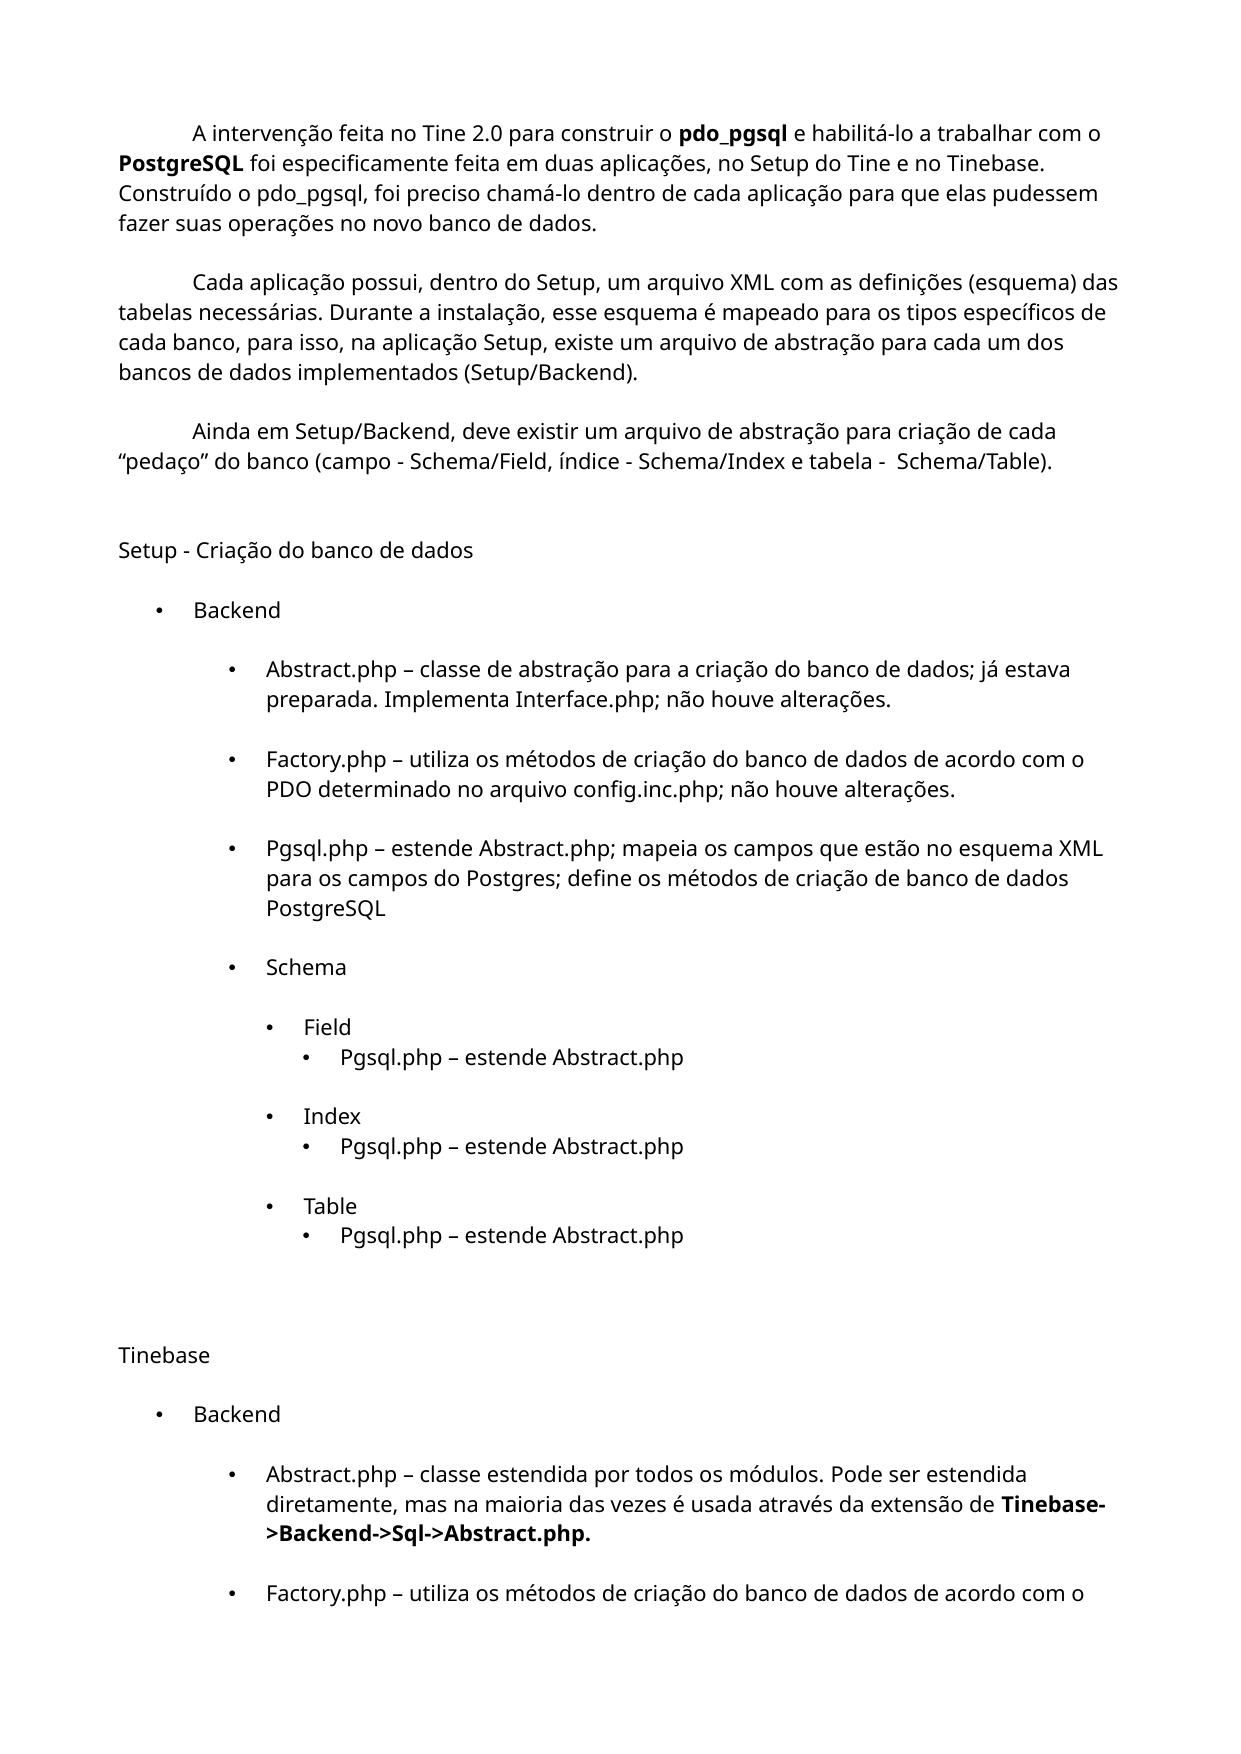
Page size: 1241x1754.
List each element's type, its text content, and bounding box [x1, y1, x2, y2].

list Pgsql.php – estende Abstract.php [302, 1042, 1122, 1071]
text Cada aplicação possui, dentro do Setup, um arquivo XML com as definições (esquema) das tabelas necessárias. Durante a instalação, esse esquema é mapeado para os tipos específicos de cada banco, para isso, na aplicação Setup, existe um arquivo de abstração para cada um dos bancos de dados implementados (Setup/Backend). [118, 267, 1122, 386]
list Backend [156, 1399, 1122, 1429]
list Pgsql.php – estende Abstract.php [302, 1131, 1122, 1161]
list Pgsql.php – estende Abstract.php; mapeia os campos que estão no esquema XML para os campos do Postgres; define os métodos de criação de banco de dados PostgreSQL [228, 833, 1122, 922]
list Field [266, 1012, 1122, 1042]
list Backend [156, 595, 1122, 624]
list Pgsql.php – estende Abstract.php [302, 1220, 1122, 1250]
list Index [266, 1101, 1122, 1131]
text Tinebase [118, 1339, 1122, 1369]
text Setup - Criação do banco de dados [118, 535, 1122, 565]
list Table [266, 1191, 1122, 1220]
list Schema [228, 952, 1122, 982]
text A intervenção feita no Tine 2.0 para construir o pdo_pgsql e habilitá-lo a trabalhar com o PostgreSQL foi especificamente feita em duas aplicações, no Setup do Tine e no Tinebase. Construído o pdo_pgsql, foi preciso chamá-lo dentro de cada aplicação para que elas pudessem fazer suas operações no novo banco de dados. [118, 118, 1122, 237]
list Abstract.php – classe de abstração para a criação do banco de dados; já estava preparada. Implementa Interface.php; não houve alterações. [228, 654, 1122, 714]
list Factory.php – utiliza os métodos de criação do banco de dados de acordo com o PDO determinado no arquivo config.inc.php; não houve alterações. [228, 744, 1122, 803]
text Ainda em Setup/Backend, deve existir um arquivo de abstração para criação de cada “pedaço” do banco (campo - Schema/Field, índice - Schema/Index e tabela - Schema/Table). [118, 416, 1122, 476]
list Factory.php – utiliza os métodos de criação do banco de dados de acordo com o [228, 1578, 1122, 1608]
list Abstract.php – classe estendida por todos os módulos. Pode ser estendida diretamente, mas na maioria das vezes é usada através da extensão de Tinebase->Backend->Sql->Abstract.php. [228, 1459, 1122, 1548]
